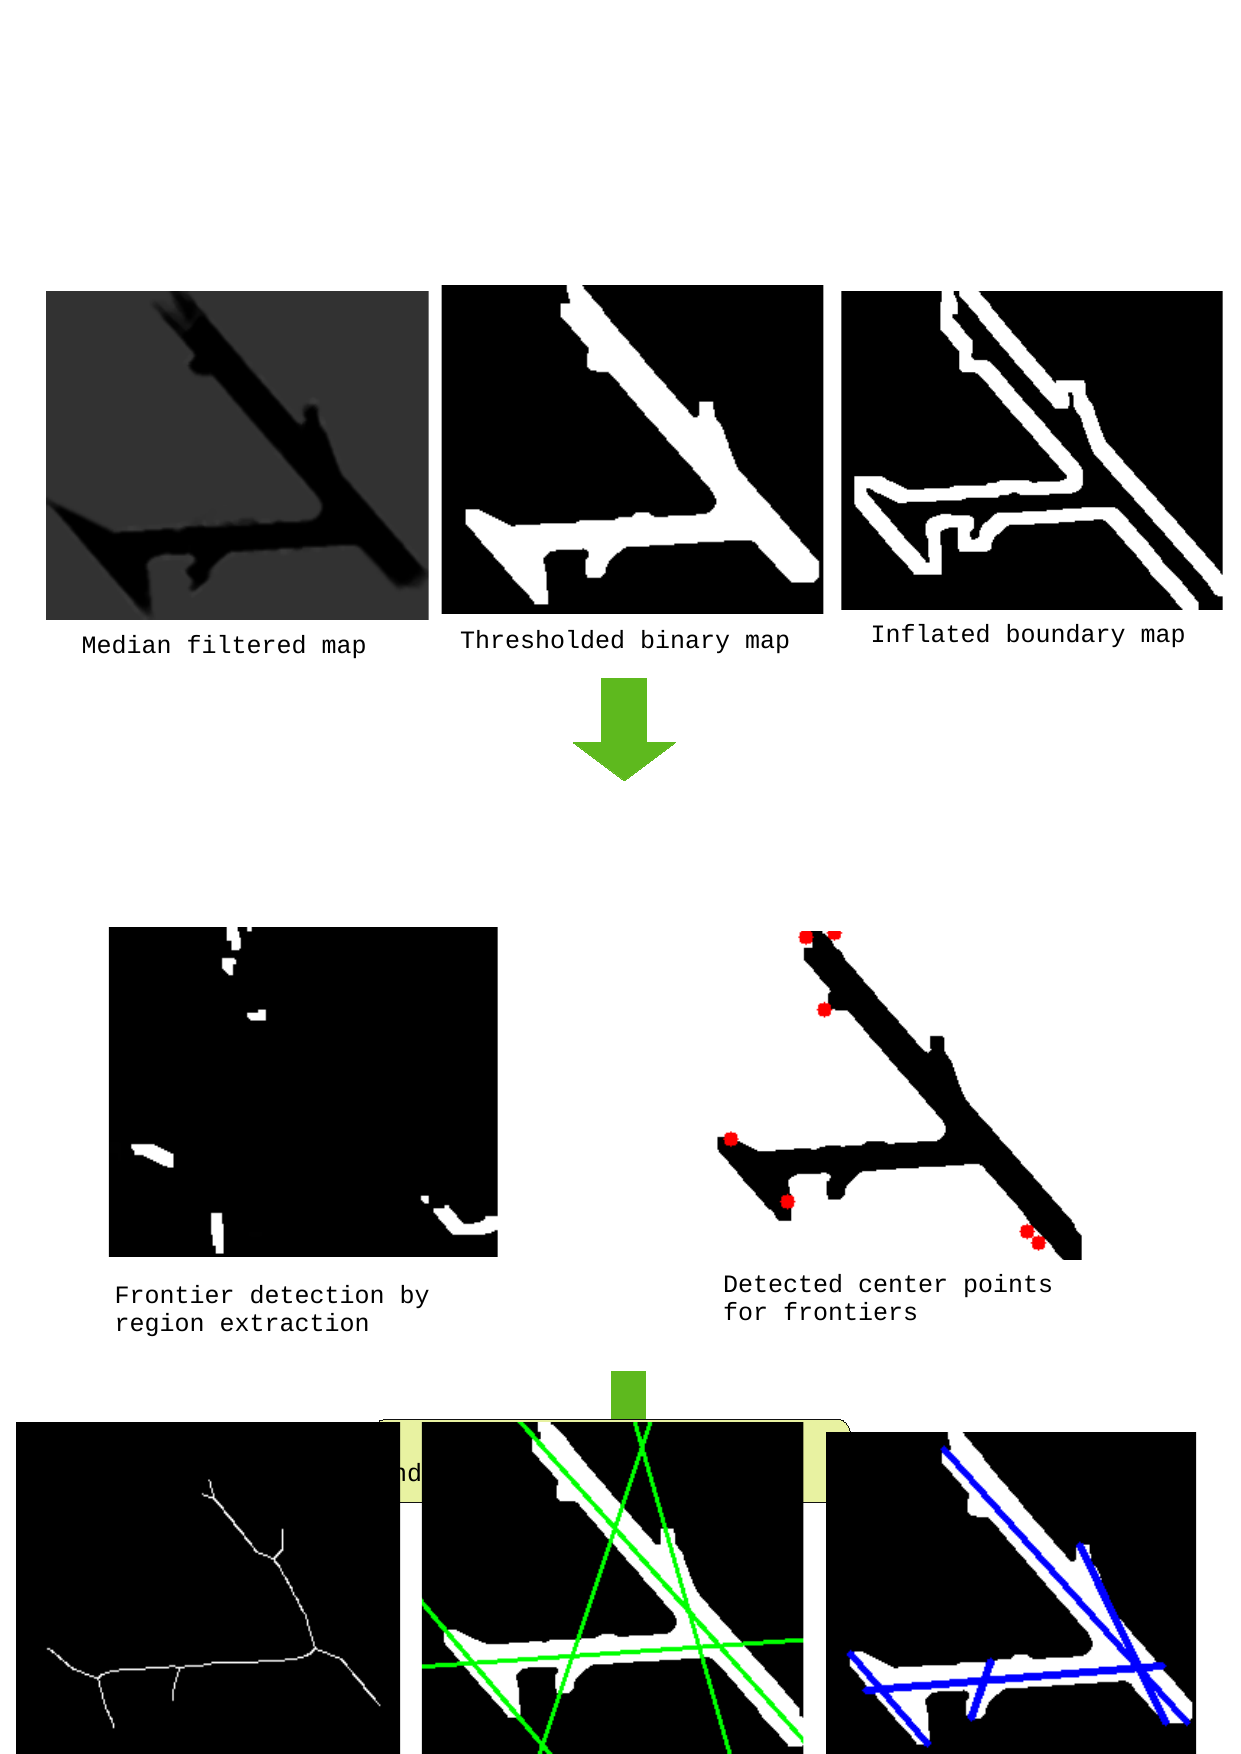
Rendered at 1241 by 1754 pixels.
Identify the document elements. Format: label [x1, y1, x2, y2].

picture [826, 1432, 1197, 1754]
picture [695, 931, 1082, 1260]
picture [441, 285, 824, 614]
picture [108, 927, 498, 1257]
picture [421, 1422, 804, 1754]
picture [46, 291, 429, 620]
picture [841, 291, 1223, 610]
picture [16, 1422, 401, 1754]
